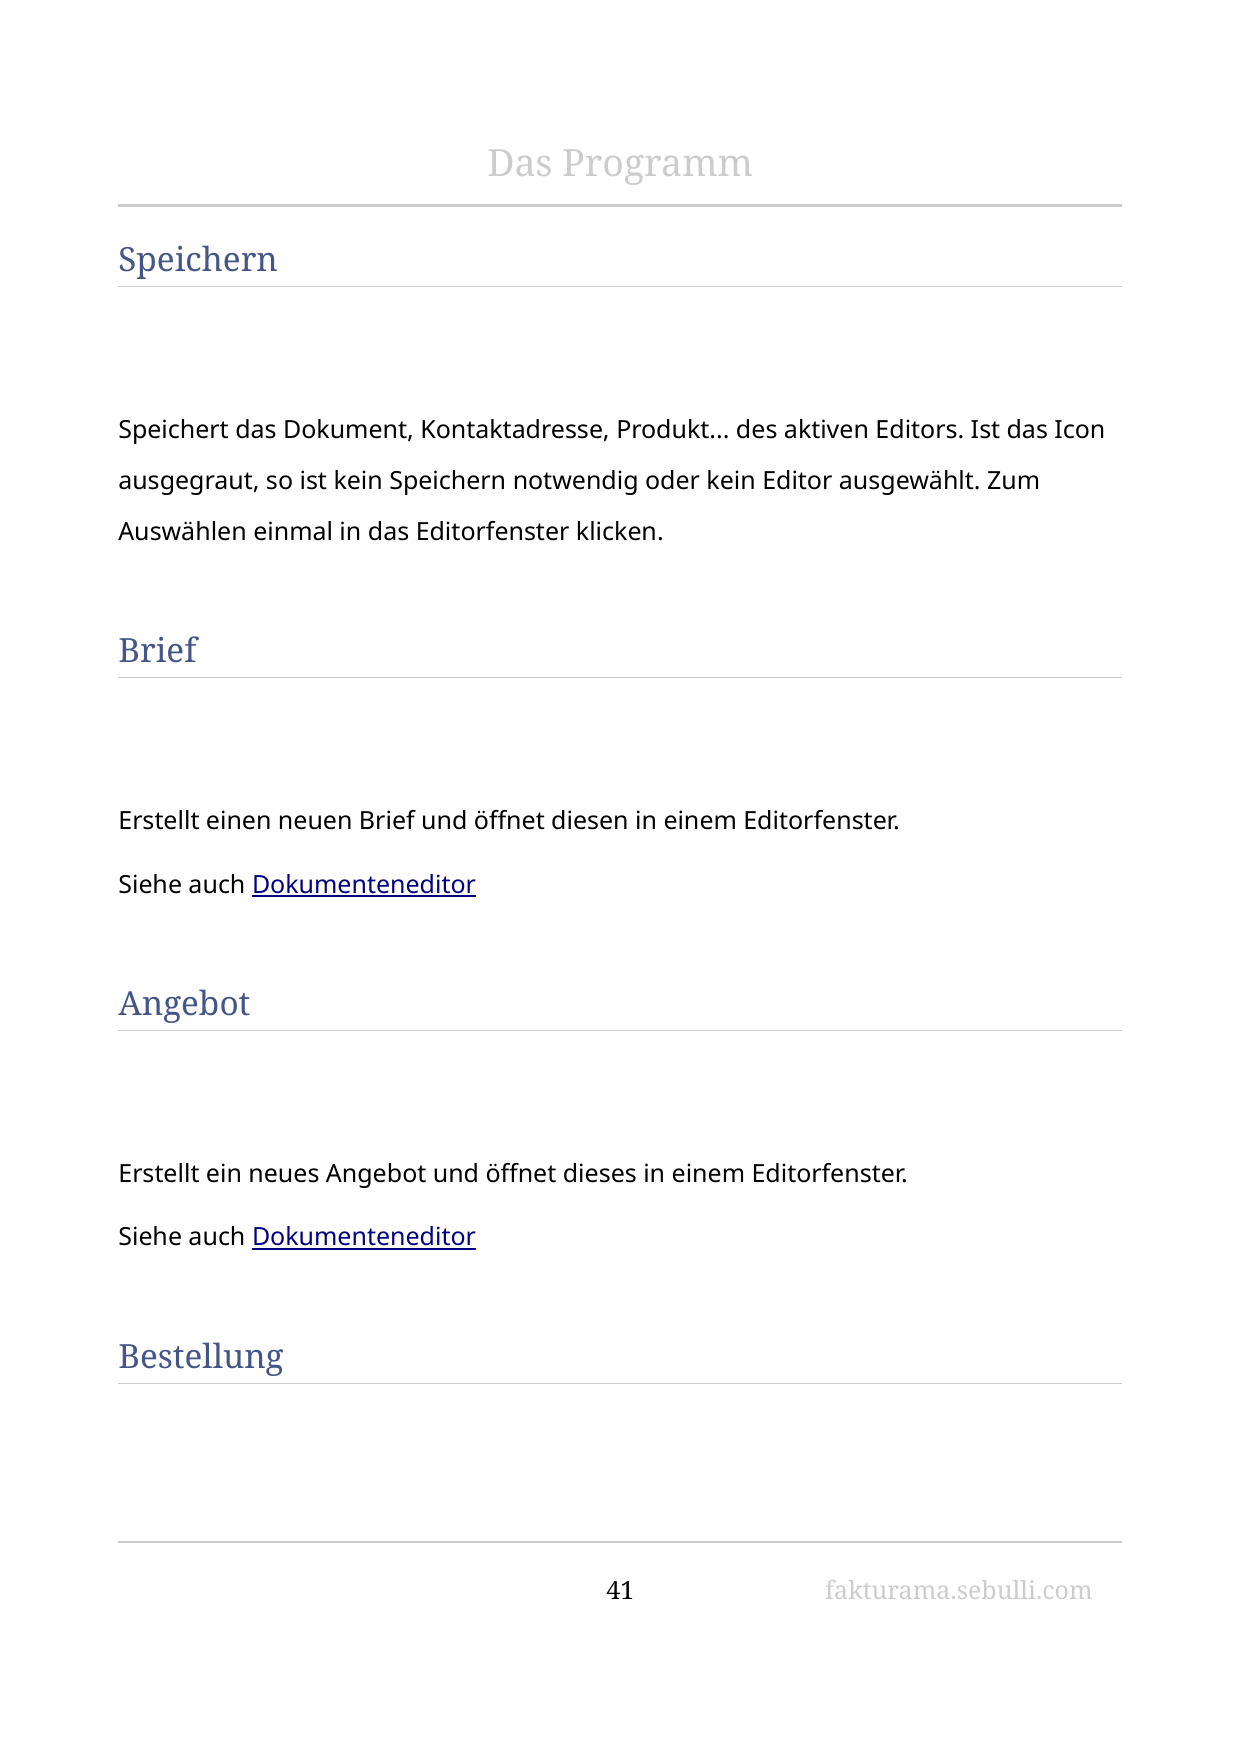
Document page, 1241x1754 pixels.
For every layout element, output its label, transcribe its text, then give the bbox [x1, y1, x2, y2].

text Erstellt ein neues Angebot und öffnet dieses in einem Editorfenster. [118, 1155, 1122, 1189]
subtitle Bestellung [118, 1332, 1122, 1383]
text Siehe auch Dokumenteneditor [118, 1219, 1122, 1253]
text Siehe auch Dokumenteneditor [118, 866, 1122, 900]
text Speichert das Dokument, Kontaktadresse, Produkt... des aktiven Editors. Ist das Icon ausgegraut, so ist kein Speichern notwendig oder kein Editor ausgewählt. Zum Auswählen einmal in das Editorfenster klicken. [118, 412, 1122, 548]
subtitle Brief [118, 627, 1122, 677]
subtitle Angebot [118, 980, 1122, 1030]
subtitle Speichern [118, 236, 1122, 286]
text Erstellt einen neuen Brief und öffnet diesen in einem Editorfenster. [118, 803, 1122, 837]
